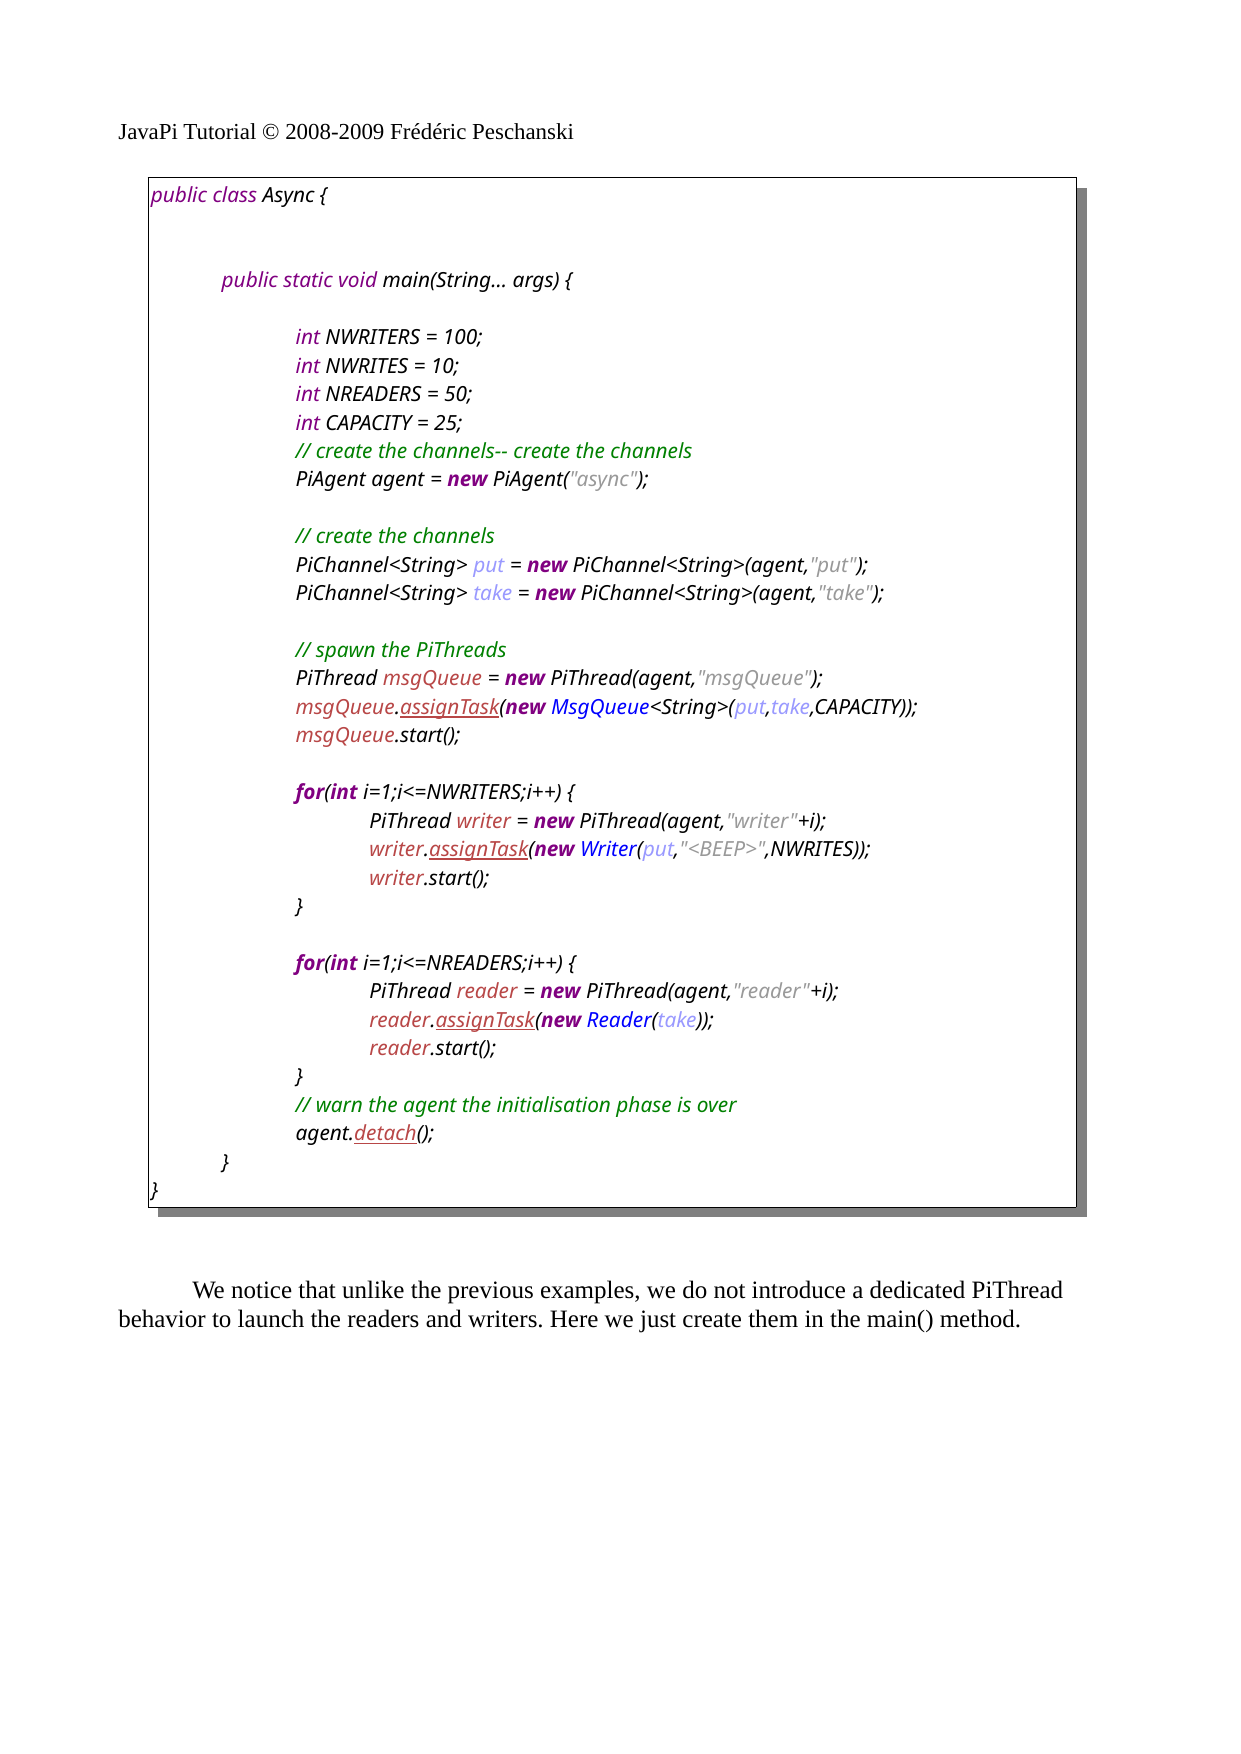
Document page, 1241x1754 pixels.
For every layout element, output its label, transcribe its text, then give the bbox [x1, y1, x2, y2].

text PiChannel<String> put = new PiChannel<String>(agent,"put"); [149, 547, 1076, 575]
text // create the channels [149, 518, 1076, 547]
text PiThread msgQueue = new PiThread(agent,"msgQueue"); [149, 661, 1076, 689]
text reader.assignTask(new Reader(take)); [149, 1002, 1076, 1030]
text msgQueue.start(); [149, 717, 1076, 749]
text int NREADERS = 50; [149, 376, 1076, 404]
text int CAPACITY = 25; [149, 404, 1076, 433]
text } [149, 1059, 1076, 1087]
text int NWRITES = 10; [149, 348, 1076, 376]
text writer.assignTask(new Writer(put,"<BEEP>",NWRITES)); [149, 831, 1076, 859]
text } [149, 888, 1076, 919]
text } [149, 1144, 1076, 1172]
text msgQueue.assignTask(new MsgQueue<String>(put,take,CAPACITY)); [149, 689, 1076, 717]
text for(int i=1;i<=NREADERS;i++) { [149, 945, 1076, 973]
text } [149, 1172, 1076, 1207]
text public class Async { [149, 178, 1076, 208]
text int NWRITERS = 100; [149, 319, 1076, 348]
text PiAgent agent = new PiAgent("async"); [149, 461, 1076, 493]
text // warn the agent the initialisation phase is over [149, 1087, 1076, 1116]
text for(int i=1;i<=NWRITERS;i++) { [149, 774, 1076, 803]
text PiThread reader = new PiThread(agent,"reader"+i); [149, 973, 1076, 1002]
text PiThread writer = new PiThread(agent,"writer"+i); [149, 803, 1076, 831]
text // create the channels-- create the channels [149, 433, 1076, 461]
text public static void main(String... args) { [149, 262, 1076, 294]
text PiChannel<String> take = new PiChannel<String>(agent,"take"); [149, 575, 1076, 607]
text reader.start(); [149, 1030, 1076, 1059]
text agent.detach(); [149, 1116, 1076, 1144]
text We notice that unlike the previous examples, we do not introduce a dedicated PiThread behavior to launch the readers and writers. Here we just create them in the main() method. [118, 1275, 1122, 1332]
text writer.start(); [149, 859, 1076, 888]
text // spawn the PiThreads [149, 632, 1076, 661]
